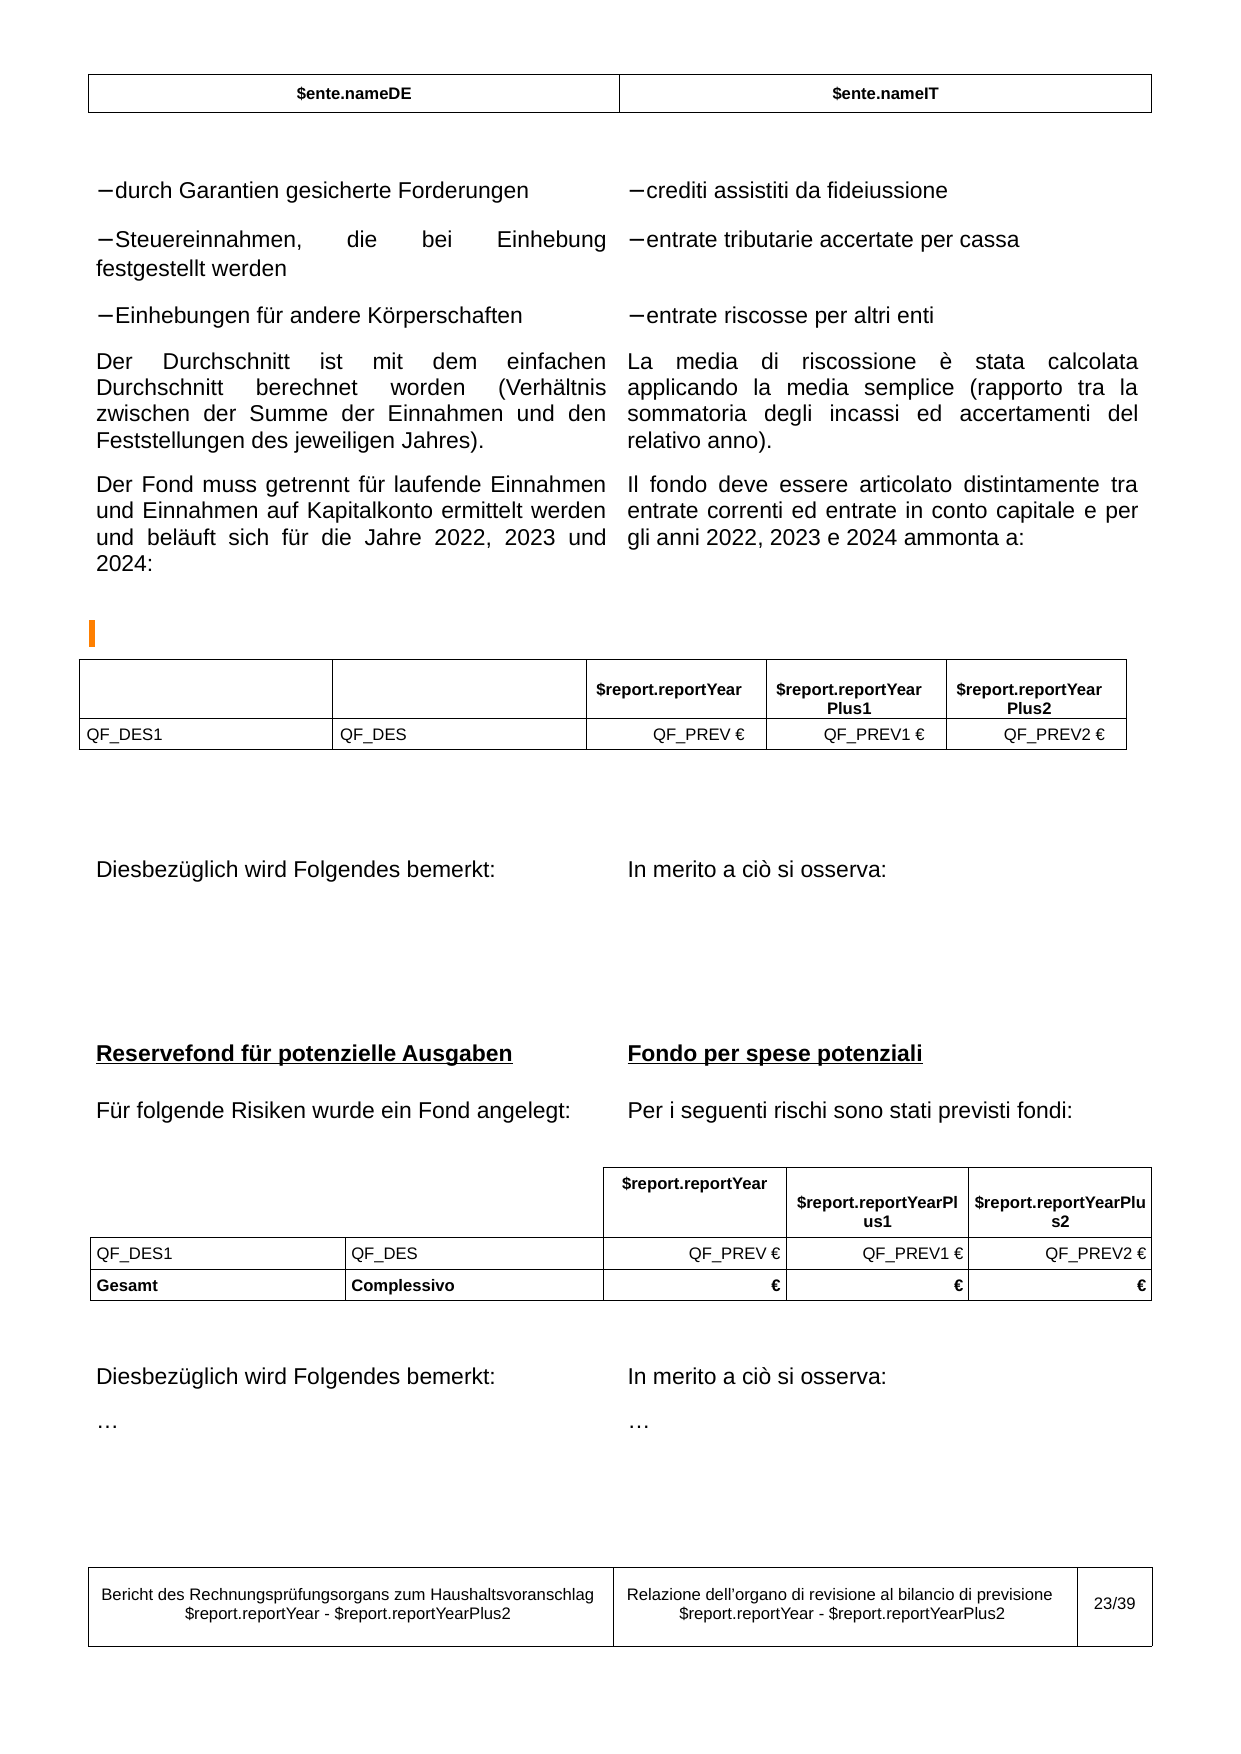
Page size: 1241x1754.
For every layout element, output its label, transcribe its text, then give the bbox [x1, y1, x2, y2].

table_header $report.reportYear [604, 1168, 786, 1237]
table_cell Fondo per spese potenziali [620, 1003, 1152, 1079]
table_cell [620, 576, 1152, 620]
table_cell QF_DES [333, 719, 586, 749]
table_cell QF_DES1 [91, 1238, 345, 1269]
table_cell durch Garantien gesicherte Forderungen [89, 157, 620, 206]
table_cell Der Fond muss getrennt für laufende Einnahmen und Einnahmen auf Kapitalkonto ermittelt werden und beläuft sich für die Jahre 2022, 2023 und 2024: [89, 453, 620, 576]
table_cell entrate riscosse per altri enti [620, 281, 1152, 330]
table_cell Reservefond für potenzielle Ausgaben [89, 1003, 620, 1079]
table_header $report.reportYearPlus1 [767, 660, 946, 718]
table_cell Per i seguenti rischi sono stati previsti fondi: [620, 1079, 1152, 1123]
table_header $report.reportYear [587, 660, 766, 718]
table_header [91, 1167, 345, 1237]
table_cell Il fondo deve essere articolato distintamente tra entrate correnti ed entrate in conto capitale e per gli anni 2022, 2023 e 2024 ammonta a: [620, 453, 1152, 576]
table_cell Complessivo [346, 1270, 603, 1300]
table_cell QF_PREV2 € [947, 719, 1126, 749]
table_header $report.reportYearPlus2 [969, 1168, 1151, 1237]
table_cell crediti assistiti da fideiussione [620, 157, 1152, 206]
table_cell Für folgende Risiken wurde ein Fond angelegt: [89, 1079, 620, 1123]
table_cell La media di riscossione è stata calcolata applicando la media semplice (rapporto tra la sommatoria degli incassi ed accertamenti del relativo anno). [620, 330, 1152, 453]
table_header [80, 660, 332, 718]
table_cell QF_PREV € [604, 1238, 786, 1269]
table_cell [620, 1434, 1152, 1510]
table_cell QF_PREV2 € [969, 1238, 1151, 1269]
table_header [333, 660, 586, 718]
table_header In merito a ciò si osserva: … [620, 1346, 1152, 1434]
table_header Diesbezüglich wird Folgendes bemerkt: … [89, 1346, 620, 1434]
table_cell € [787, 1270, 968, 1300]
table_header $report.reportYearPlus1 [787, 1168, 968, 1237]
table_cell € [604, 1270, 786, 1300]
table_cell [620, 926, 1152, 1003]
table_cell QF_DES [346, 1238, 603, 1269]
table_cell QF_PREV € [587, 719, 766, 749]
table_cell QF_DES1 [80, 719, 332, 749]
table_header In merito a ciò si osserva: [620, 838, 1152, 926]
table_cell [89, 926, 620, 1003]
table_cell € [969, 1270, 1151, 1300]
table_cell entrate tributarie accertate per cassa [620, 206, 1152, 281]
table_cell QF_PREV1 € [787, 1238, 968, 1269]
table_cell Einhebungen für andere Körperschaften [89, 281, 620, 330]
table_cell [89, 1434, 620, 1510]
table_cell Gesamt [91, 1270, 345, 1300]
table_cell [89, 576, 620, 620]
table_cell Der Durchschnitt ist mit dem einfachen Durchschnitt berechnet worden (Verhältnis zwischen der Summe der Einnahmen und den Feststellungen des jeweiligen Jahres). [89, 330, 620, 453]
table_header Diesbezüglich wird Folgendes bemerkt: [89, 838, 620, 926]
table_header [345, 1167, 603, 1237]
table_header $report.reportYearPlus2 [947, 660, 1126, 718]
table_cell QF_PREV1 € [767, 719, 946, 749]
table_cell Steuereinnahmen, die bei Einhebung festgestellt werden [89, 206, 620, 281]
